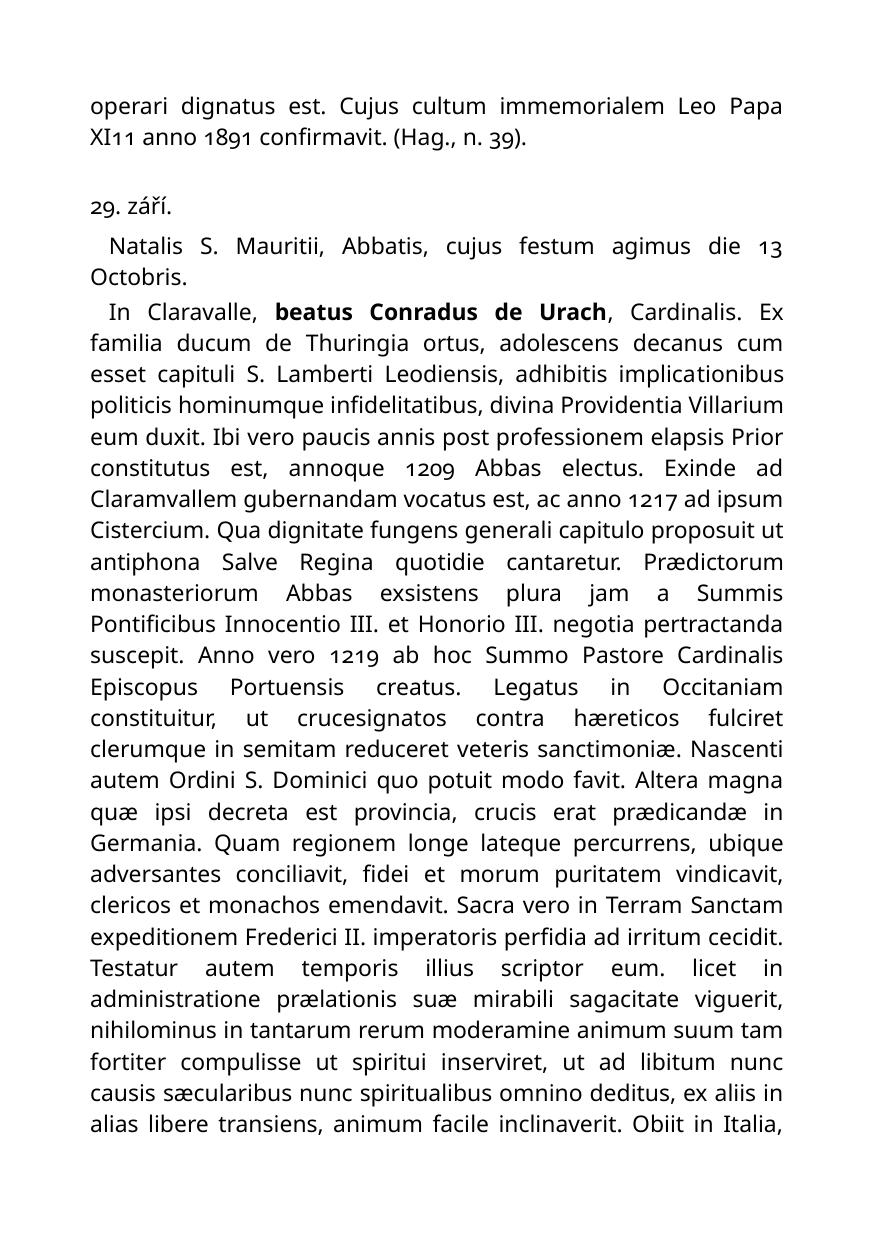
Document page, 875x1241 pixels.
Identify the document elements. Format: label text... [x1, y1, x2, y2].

text Natalis S. Mauritii, Abbatis, cujus festum agimus die 13 Octobris. [90, 230, 784, 292]
text In Claravalle, beatus Conradus de Urach, Cardinalis. Ex familia ducum de Thuringia ortus, adolescens decanus cum esset capituli S. Lamberti Leodiensis, adhibitis implica­tionibus politicis hominumque infidelitatibus, divina Provi­dentia Villarium eum duxit. Ibi vero paucis annis post professionem elapsis Prior constitutus est, annoque 1209 Abbas electus. Exinde ad Claramvallem gubernandam vocatus est, ac anno 1217 ad ipsum Cistercium. Qua dignitate fungens generali capitulo proposuit ut antiphona Salve Regina quo­tidie cantaretur. Prædictorum monasteriorum Abbas exsistens plura jam a Summis Pontificibus Innocentio III. et Honorio III. negotia pertractanda suscepit. Anno vero 1219 ab hoc Summo Pastore Cardinalis Episcopus Portuensis creatus. Legatus in Occitaniam constituitur, ut crucesignatos contra hæreticos fulciret clerumque in semitam reduceret veteris sanctimoniæ. Nascenti autem Ordini S. Dominici quo potuit modo favit. Altera magna quæ ipsi decreta est provincia, crucis erat prædicandæ in Germania. Quam regionem longe lateque percurrens, ubique adversantes conciliavit, fidei et morum puritatem vindicavit, clericos et monachos emen­davit. Sacra vero in Terram Sanctam expeditionem Frederici II. imperatoris perfidia ad irritum cecidit. Testatur autem temporis illius scriptor eum. licet in administratione prælationis suæ mirabili sagacitate viguerit, nihilominus in tantarum rerum moderamine animum suum tam fortiter compulisse ut spiritui inserviret, ut ad libitum nunc causis sæcularibus nunc spiritualibus omnino deditus, ex aliis in alias libere transiens, animum facile inclinaverit. Obiit in Italia, [90, 296, 784, 1139]
text operari dignatus est. Cujus cultum immemorialem Leo Papa XI11 anno 1891 confirmavit. (Hag., n. 39). [90, 90, 784, 152]
text 29. září. [90, 190, 784, 221]
